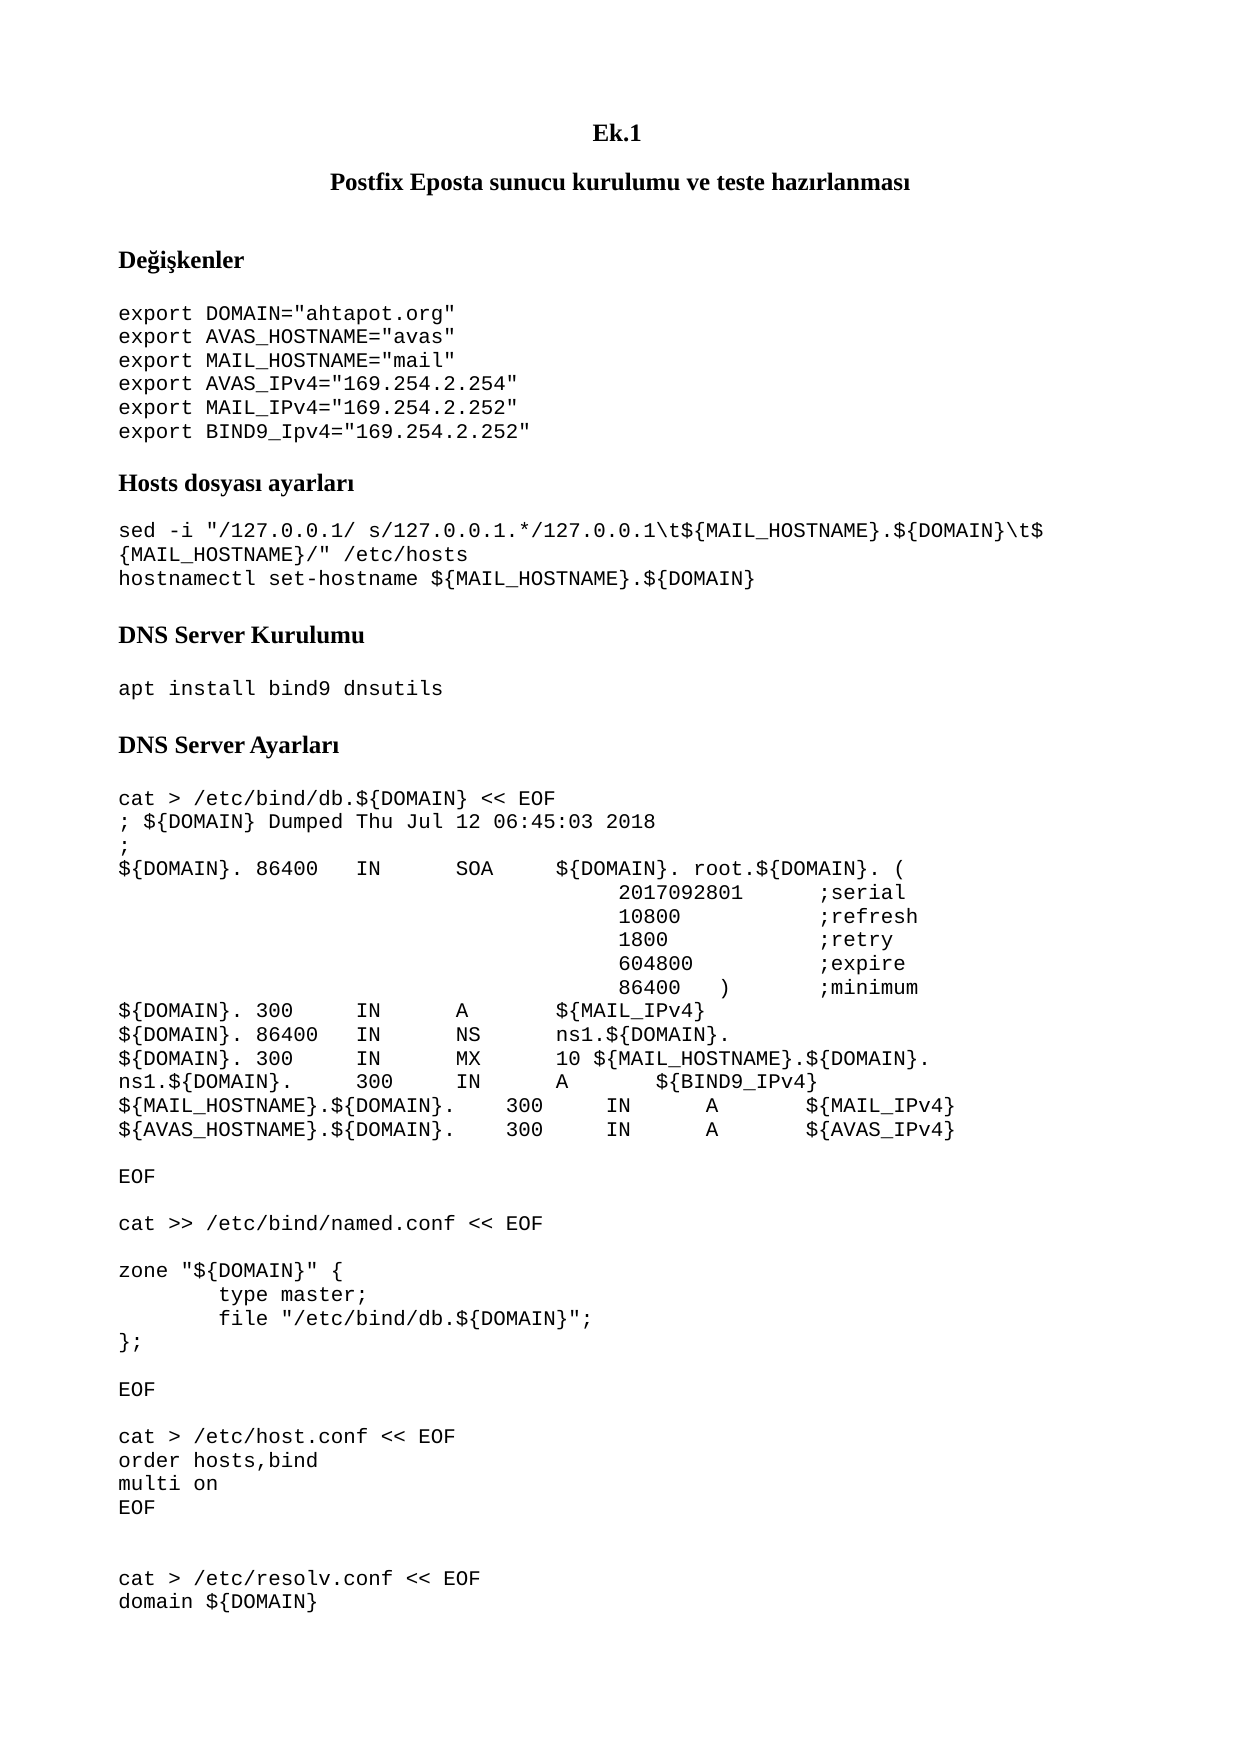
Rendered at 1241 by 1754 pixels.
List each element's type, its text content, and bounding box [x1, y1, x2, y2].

text 2017092801 ;serial [118, 882, 1122, 906]
text order hosts,bind [118, 1449, 1122, 1473]
text export MAIL_IPv4="169.254.2.252" [118, 397, 1122, 421]
text ${MAIL_HOSTNAME}.${DOMAIN}. 300 IN A ${MAIL_IPv4} [118, 1095, 1122, 1118]
text multi on [118, 1473, 1122, 1497]
text ns1.${DOMAIN}. 300 IN A ${BIND9_IPv4} [118, 1071, 1122, 1095]
text sed -i "/127.0.0.1/ s/127.0.0.1.*/127.0.0.1\t${MAIL_HOSTNAME}.${DOMAIN}\t${MAIL_HOSTNAME}/" /etc/hosts [118, 520, 1122, 568]
text export MAIL_HOSTNAME="mail" [118, 350, 1122, 373]
text cat >> /etc/bind/named.conf << EOF [118, 1213, 1122, 1237]
text 10800 ;refresh [118, 906, 1122, 929]
text Hosts dosyası ayarları [118, 468, 1122, 497]
text DNS Server Kurulumu [118, 620, 1122, 649]
text ; ${DOMAIN} Dumped Thu Jul 12 06:45:03 2018 [118, 811, 1122, 835]
text ${DOMAIN}. 86400 IN SOA ${DOMAIN}. root.${DOMAIN}. ( [118, 858, 1122, 882]
text cat > /etc/bind/db.${DOMAIN} << EOF [118, 787, 1122, 811]
text export BIND9_Ipv4="169.254.2.252" [118, 421, 1122, 444]
text zone "${DOMAIN}" { [118, 1260, 1122, 1284]
text Postfix Eposta sunucu kurulumu ve teste hazırlanması [118, 167, 1122, 196]
text EOF [118, 1166, 1122, 1189]
text Ek.1 [118, 118, 1122, 147]
text }; [118, 1331, 1122, 1355]
text export AVAS_HOSTNAME="avas" [118, 326, 1122, 350]
text ${DOMAIN}. 86400 IN NS ns1.${DOMAIN}. [118, 1024, 1122, 1048]
text EOF [118, 1497, 1122, 1521]
text 1800 ;retry [118, 929, 1122, 953]
text cat > /etc/host.conf << EOF [118, 1426, 1122, 1449]
text apt install bind9 dnsutils [118, 678, 1122, 701]
text domain ${DOMAIN} [118, 1591, 1122, 1615]
text ${AVAS_HOSTNAME}.${DOMAIN}. 300 IN A ${AVAS_IPv4} [118, 1118, 1122, 1142]
text ; [118, 835, 1122, 858]
text ${DOMAIN}. 300 IN A ${MAIL_IPv4} [118, 1000, 1122, 1024]
text file "/etc/bind/db.${DOMAIN}"; [118, 1308, 1122, 1331]
text hostnamectl set-hostname ${MAIL_HOSTNAME}.${DOMAIN} [118, 568, 1122, 591]
text ${DOMAIN}. 300 IN MX 10 ${MAIL_HOSTNAME}.${DOMAIN}. [118, 1048, 1122, 1071]
text Değişkenler [118, 245, 1122, 274]
text EOF [118, 1379, 1122, 1402]
text 86400 ) ;minimum [118, 977, 1122, 1000]
text DNS Server Ayarları [118, 701, 1122, 759]
text type master; [118, 1284, 1122, 1308]
text cat > /etc/resolv.conf << EOF [118, 1568, 1122, 1591]
text export DOMAIN="ahtapot.org" [118, 302, 1122, 326]
text 604800 ;expire [118, 953, 1122, 977]
text export AVAS_IPv4="169.254.2.254" [118, 373, 1122, 397]
